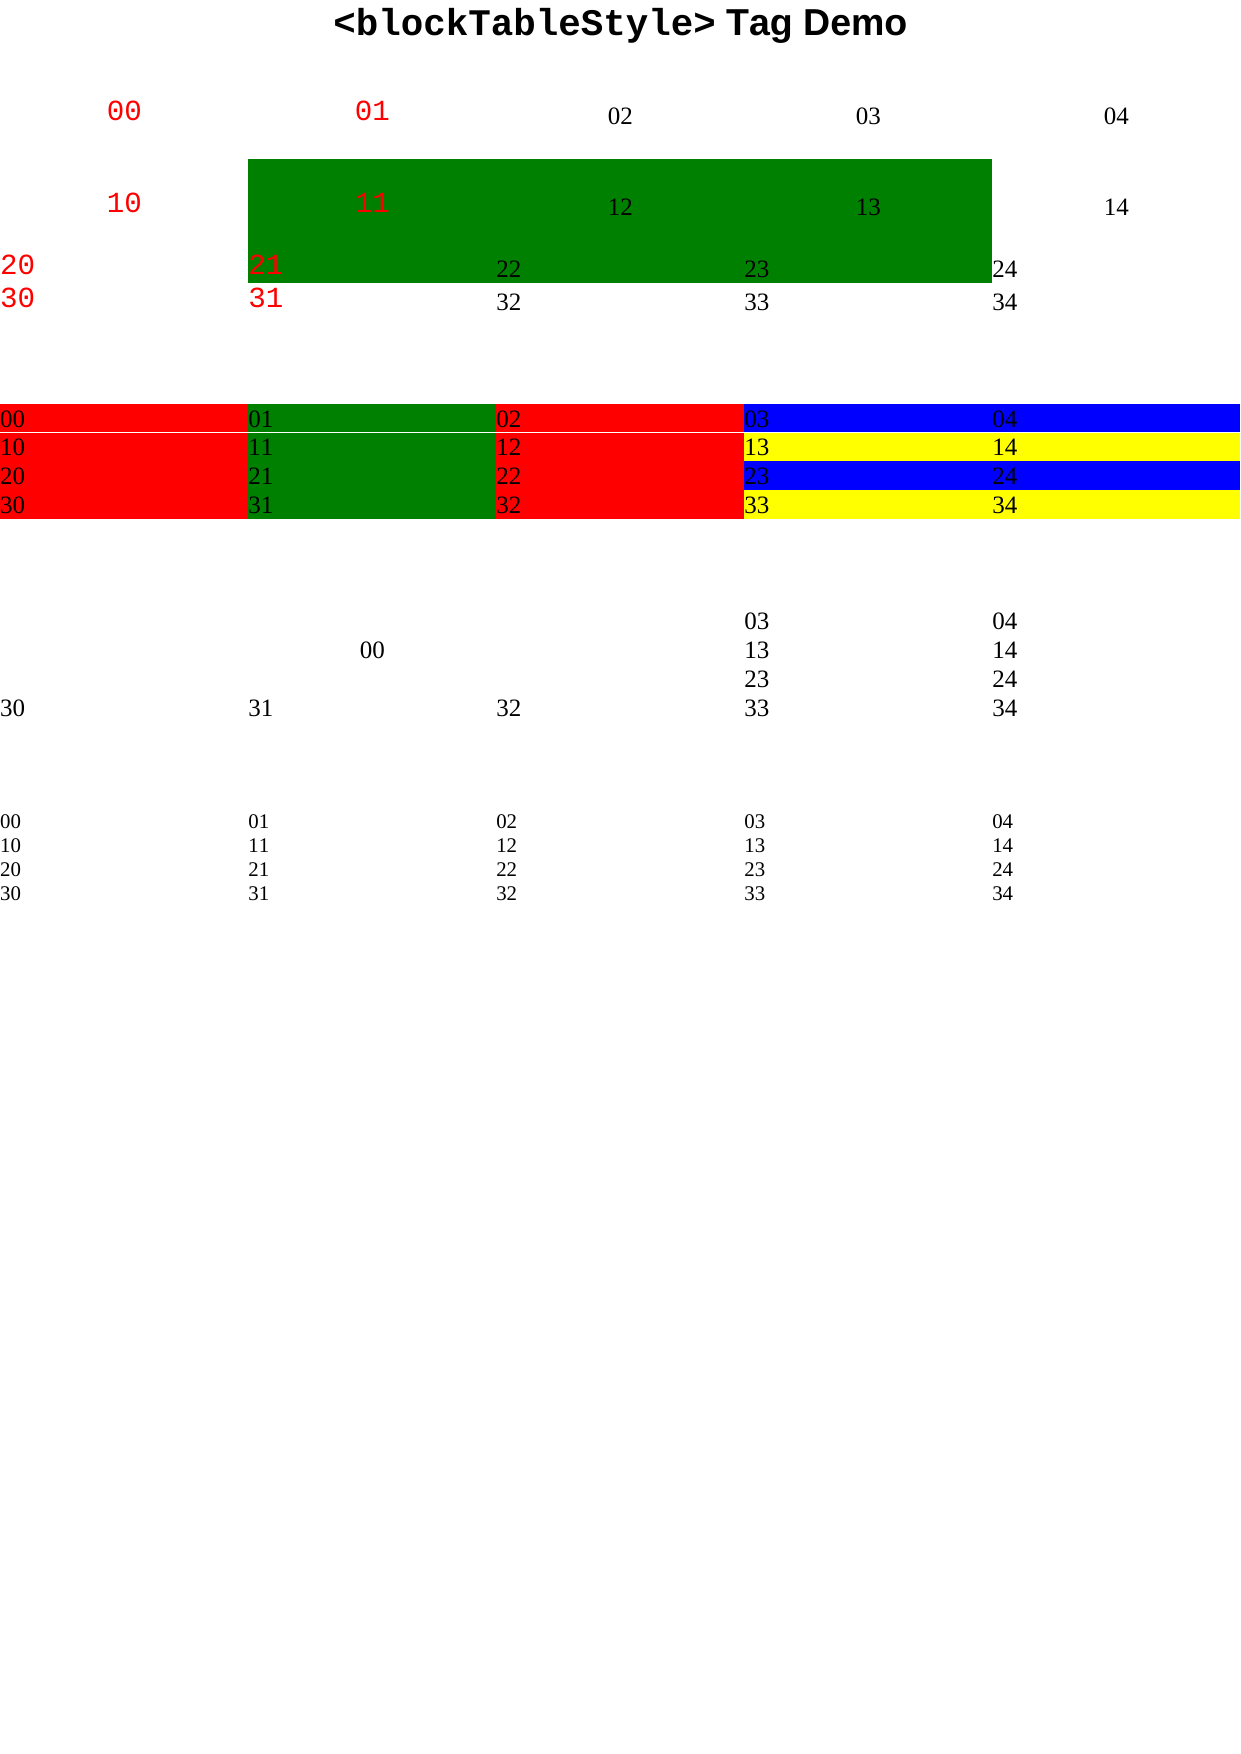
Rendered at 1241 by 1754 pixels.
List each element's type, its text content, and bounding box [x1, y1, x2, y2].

table_cell 21 [248, 461, 496, 490]
table_cell 14 [992, 635, 1240, 664]
table_header 01 [248, 404, 496, 432]
table_cell 33 [744, 283, 992, 316]
table_cell 24 [992, 664, 1240, 693]
table_cell 10 [0, 433, 248, 461]
table_cell 30 [0, 881, 248, 905]
table_cell 12 [496, 833, 744, 857]
table_cell 30 [0, 490, 248, 519]
table_cell 11 [248, 833, 496, 857]
table_header 00 [0, 404, 248, 432]
table_cell 21 [248, 250, 496, 283]
table_header 03 [744, 606, 992, 635]
table_cell 13 [744, 433, 992, 461]
table_cell 20 [0, 857, 248, 881]
table_cell 33 [744, 693, 992, 721]
table_cell 32 [496, 490, 744, 519]
table_header 00 [0, 809, 248, 833]
table_cell 23 [744, 461, 992, 490]
table_cell 23 [744, 664, 992, 693]
table_cell 34 [992, 490, 1240, 519]
table_cell 33 [744, 881, 992, 905]
title <blockTableStyle> Tag Demo [0, 0, 1240, 46]
table_cell 31 [248, 881, 496, 905]
table_cell 13 [744, 833, 992, 857]
table_cell 34 [992, 881, 1240, 905]
table_cell 20 [0, 250, 248, 283]
table_cell 31 [248, 693, 496, 721]
table_header 04 [992, 606, 1240, 635]
table_cell 33 [744, 490, 992, 519]
table_cell 32 [496, 283, 744, 316]
table_cell 11 [248, 159, 496, 250]
table_cell 10 [0, 833, 248, 857]
table_header 04 [992, 809, 1240, 833]
table_cell 22 [496, 857, 744, 881]
table_header 01 [248, 809, 496, 833]
table_cell 22 [496, 461, 744, 490]
table_cell 24 [992, 250, 1240, 283]
table_cell 10 [0, 159, 248, 250]
table_header 03 [744, 809, 992, 833]
table_header 02 [496, 404, 744, 432]
table_cell 11 [248, 433, 496, 461]
table_cell 34 [992, 693, 1240, 721]
table_cell 14 [992, 159, 1240, 250]
table_cell 31 [248, 283, 496, 316]
table_cell 21 [248, 857, 496, 881]
table_cell 12 [496, 433, 744, 461]
table_header 02 [496, 67, 744, 159]
table_header 00 [0, 67, 248, 159]
table_cell 32 [496, 881, 744, 905]
table_header 04 [992, 404, 1240, 432]
table_cell 24 [992, 461, 1240, 490]
table_cell 24 [992, 857, 1240, 881]
table_cell 34 [992, 283, 1240, 316]
table_header 00 [0, 606, 744, 693]
table_header 03 [744, 404, 992, 432]
table_header 01 [248, 67, 496, 159]
table_cell 30 [0, 283, 248, 316]
table_cell 14 [992, 433, 1240, 461]
table_cell 30 [0, 693, 248, 721]
table_cell 23 [744, 857, 992, 881]
table_cell 32 [496, 693, 744, 721]
table_cell 22 [496, 250, 744, 283]
table_cell 12 [496, 159, 744, 250]
table_cell 20 [0, 461, 248, 490]
table_cell 14 [992, 833, 1240, 857]
table_cell 31 [248, 490, 496, 519]
table_cell 13 [744, 159, 992, 250]
table_cell 13 [744, 635, 992, 664]
table_header 03 [744, 67, 992, 159]
table_header 02 [496, 809, 744, 833]
table_header 04 [992, 67, 1240, 159]
table_cell 23 [744, 250, 992, 283]
